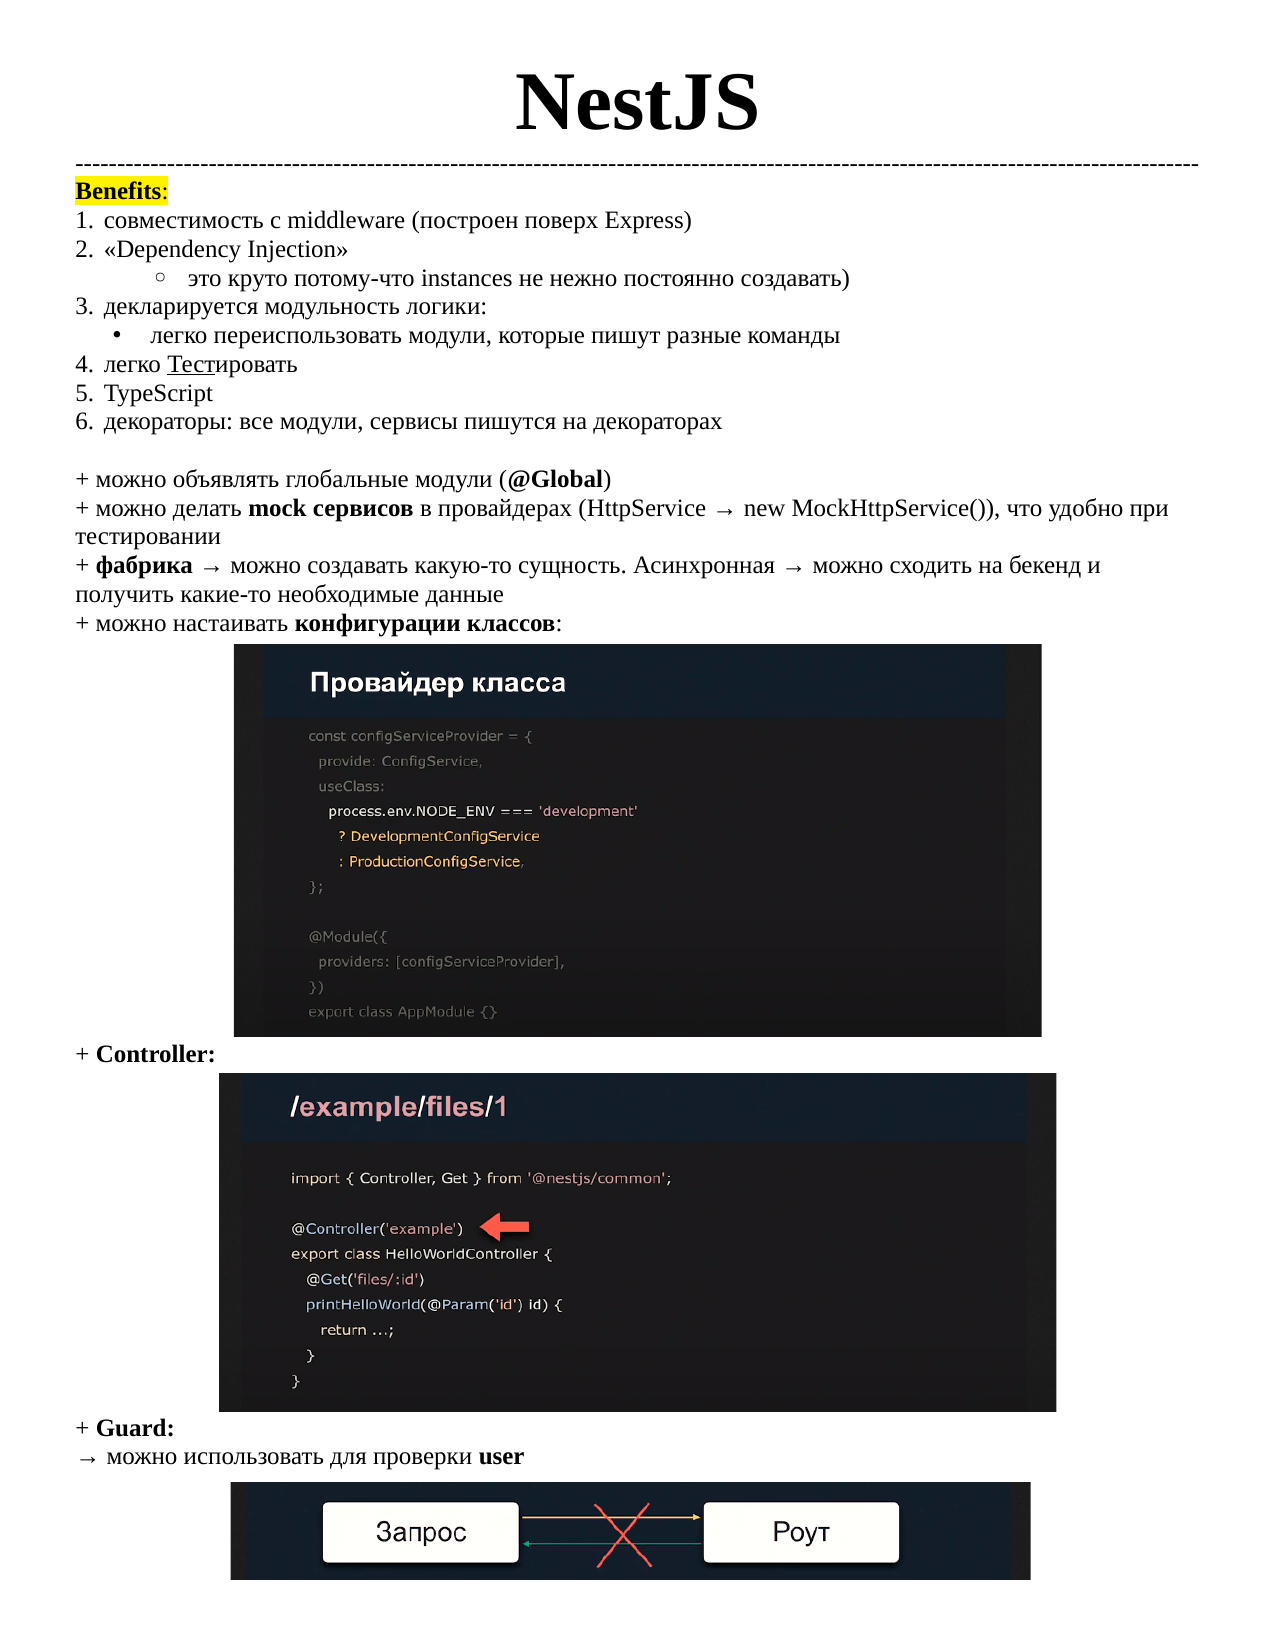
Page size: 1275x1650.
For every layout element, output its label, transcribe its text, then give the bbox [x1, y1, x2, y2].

text → можно использовать для проверки user [75, 1441, 1200, 1470]
list + можно объявлять глобальные модули (@Global) [75, 464, 1200, 493]
text + фабрика → можно создавать какую-то сущность. Асинхронная → можно сходить на бекенд и получить какие-то необходимые данные [75, 550, 1200, 608]
list легко Тестировать [75, 349, 1200, 378]
list совместимость с middleware (построен поверх Express) [75, 205, 1200, 234]
picture [233, 644, 1042, 1037]
text + Controller: [75, 1039, 1200, 1068]
text Benefits: [75, 176, 1200, 205]
text NestJS [75, 52, 1200, 148]
picture [219, 1073, 1057, 1412]
list «Dependency Injection» [75, 234, 1200, 263]
list это круто потому-что instances не нежно постоянно создавать) [150, 263, 1200, 291]
text + Guard: [75, 1413, 1200, 1441]
list декларируется модульность логики: [75, 291, 1200, 320]
list декораторы: все модули, сервисы пишутся на декораторах [75, 406, 1200, 435]
text + можно делать mock сервисов в провайдерах (HttpService → new MockHttpService()), что удобно при тестировании [75, 493, 1200, 550]
list легко переиспользовать модули, которые пишут разные команды [113, 320, 1200, 349]
picture [230, 1482, 1031, 1580]
text --------------------------------------------------------------------------------------------------------------------------------------- [75, 148, 1200, 176]
text + можно настаивать конфигурации классов: [75, 608, 1200, 636]
list TypeScript [75, 378, 1200, 406]
